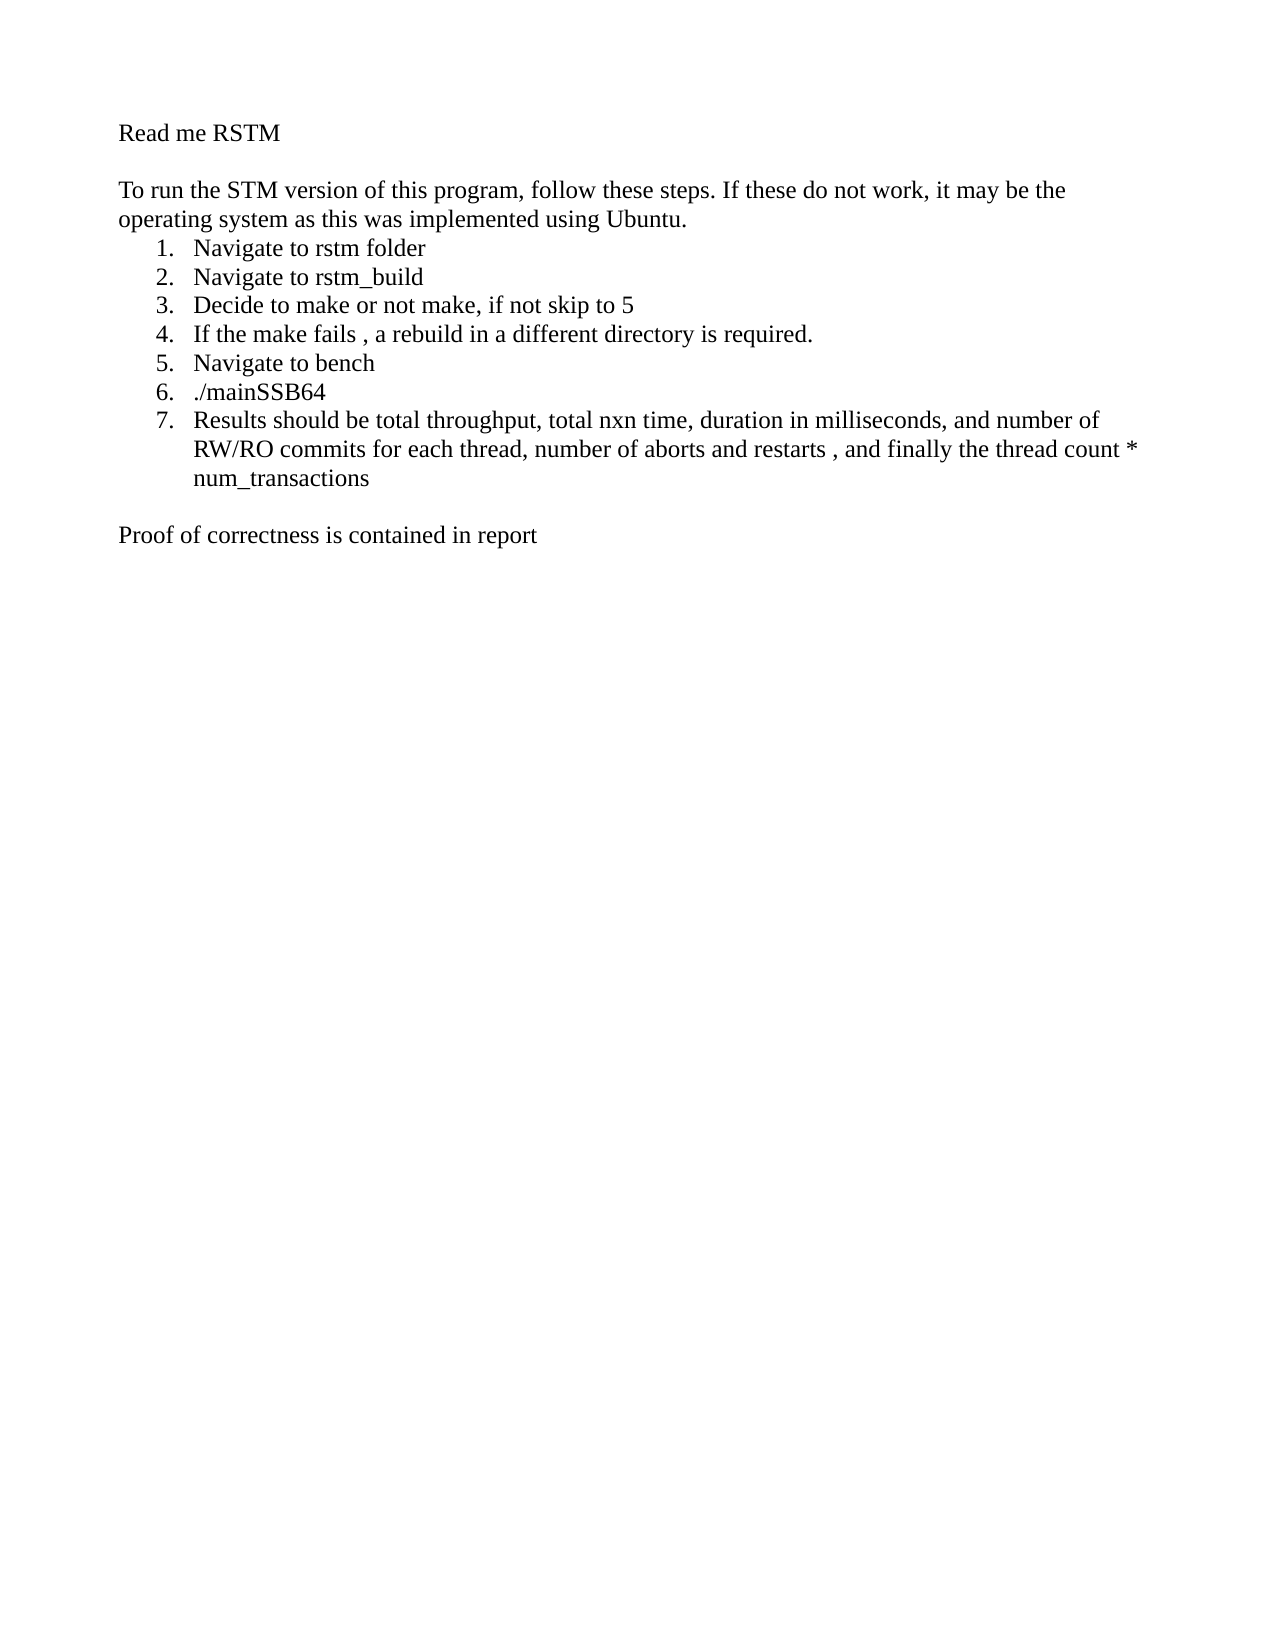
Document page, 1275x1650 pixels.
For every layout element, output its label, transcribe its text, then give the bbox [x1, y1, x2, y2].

list Navigate to bench [156, 348, 1157, 377]
text Proof of correctness is contained in report [118, 521, 1157, 549]
list If the make fails , a rebuild in a different directory is required. [156, 319, 1157, 348]
list ./mainSSB64 [156, 377, 1157, 406]
text To run the STM version of this program, follow these steps. If these do not work, it may be the operating system as this was implemented using Ubuntu. [118, 176, 1157, 233]
text Read me RSTM [118, 118, 1157, 147]
list Navigate to rstm folder [156, 233, 1157, 262]
list Results should be total throughput, total nxn time, duration in milliseconds, and number of RW/RO commits for each thread, number of aborts and restarts , and finally the thread count * num_transactions [156, 406, 1157, 492]
list Decide to make or not make, if not skip to 5 [156, 291, 1157, 319]
list Navigate to rstm_build [156, 262, 1157, 291]
